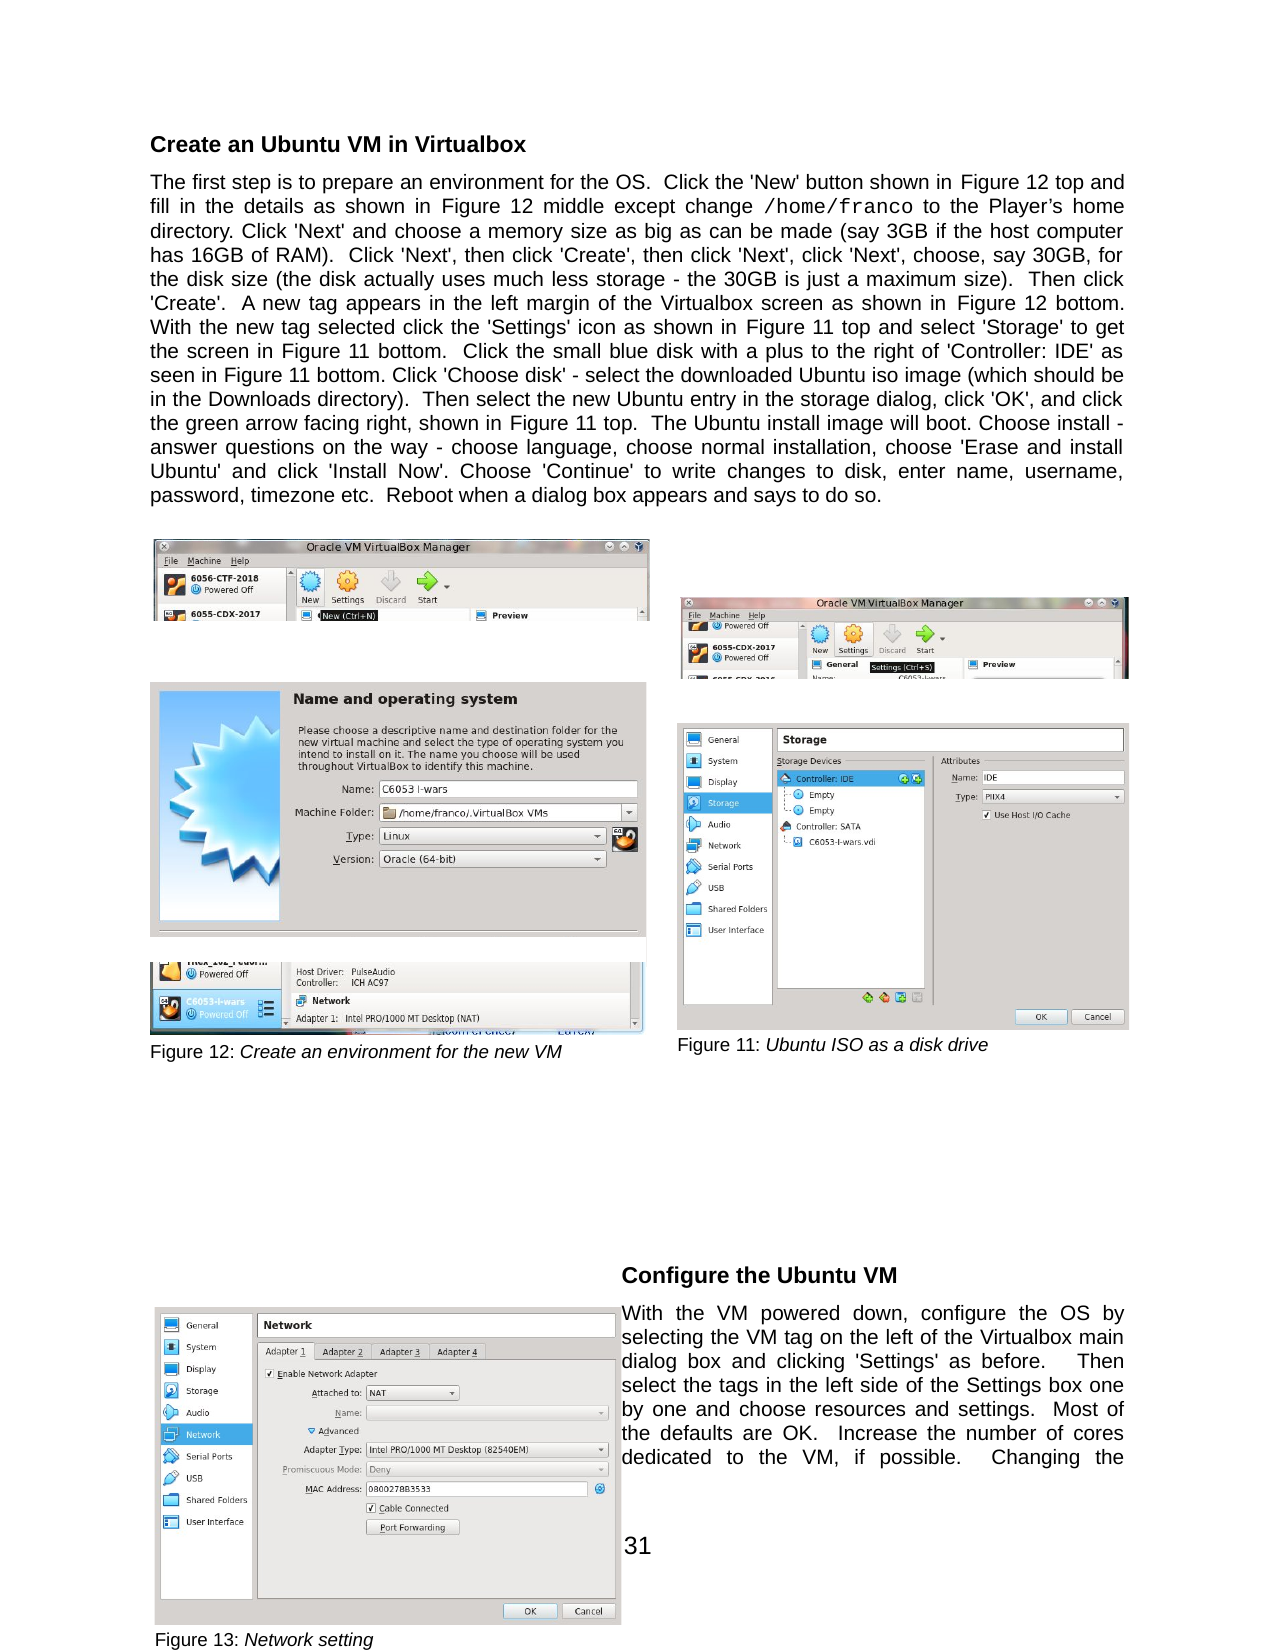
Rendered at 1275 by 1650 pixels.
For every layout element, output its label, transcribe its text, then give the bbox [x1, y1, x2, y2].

text Figure 11: Ubuntu ISO as a disk drive [677, 1030, 1129, 1055]
text Figure 13: Network setting [154, 1625, 621, 1650]
subtitle Configure the Ubuntu VM [150, 1262, 1125, 1289]
picture [153, 539, 650, 621]
text The first step is to prepare an environment for the OS. Click the 'New' button shown in Figure 12 top and fill in the details as shown in Figure 12 middle except change /home/franco to the Player’s home directory. Click 'Next' and choose a memory size as big as can be made (say 3GB if the host computer has 16GB of RAM). Click 'Next', then click 'Create', then click 'Next', click 'Next', choose, say 30GB, for the disk size (the disk actually uses much less storage - the 30GB is just a maximum size). Then click 'Create'. A new tag appears in the left margin of the Virtualbox screen as shown in Figure 12 bottom. With the new tag selected click the 'Settings' icon as shown in Figure 11 top and select 'Storage' to get the screen in Figure 11 bottom. Click the small blue disk with a plus to the right of 'Controller: IDE' as seen in Figure 11 bottom. Click 'Choose disk' - select the downloaded Ubuntu iso image (which should be in the Downloads directory). Then select the new Ubuntu entry in the storage dialog, click 'OK', and click the green arrow facing right, shown in Figure 11 top. The Ubuntu install image will boot. Choose install - answer questions on the way - choose language, choose normal installation, choose 'Erase and install Ubuntu' and click 'Install Now'. Choose 'Continue' to write changes to disk, enter name, username, password, timezone etc. Reboot when a dialog box appears and says to do so. [150, 169, 1125, 507]
text Figure 12: Create an environment for the new VM [150, 1035, 646, 1062]
picture [150, 682, 647, 1035]
picture [677, 723, 1130, 1030]
text With the VM powered down, configure the OS by selecting the VM tag on the left of the Virtualbox main dialog box and clicking 'Settings' as before. Then select the tags in the left side of the Settings box one by one and choose resources and settings. Most of the defaults are OK. Increase the number of cores dedicated to the VM, if possible. Changing the [150, 1283, 1125, 1469]
subtitle Create an Ubuntu VM in Virtualbox [150, 131, 1125, 157]
picture [680, 597, 1129, 679]
picture [154, 1307, 622, 1625]
